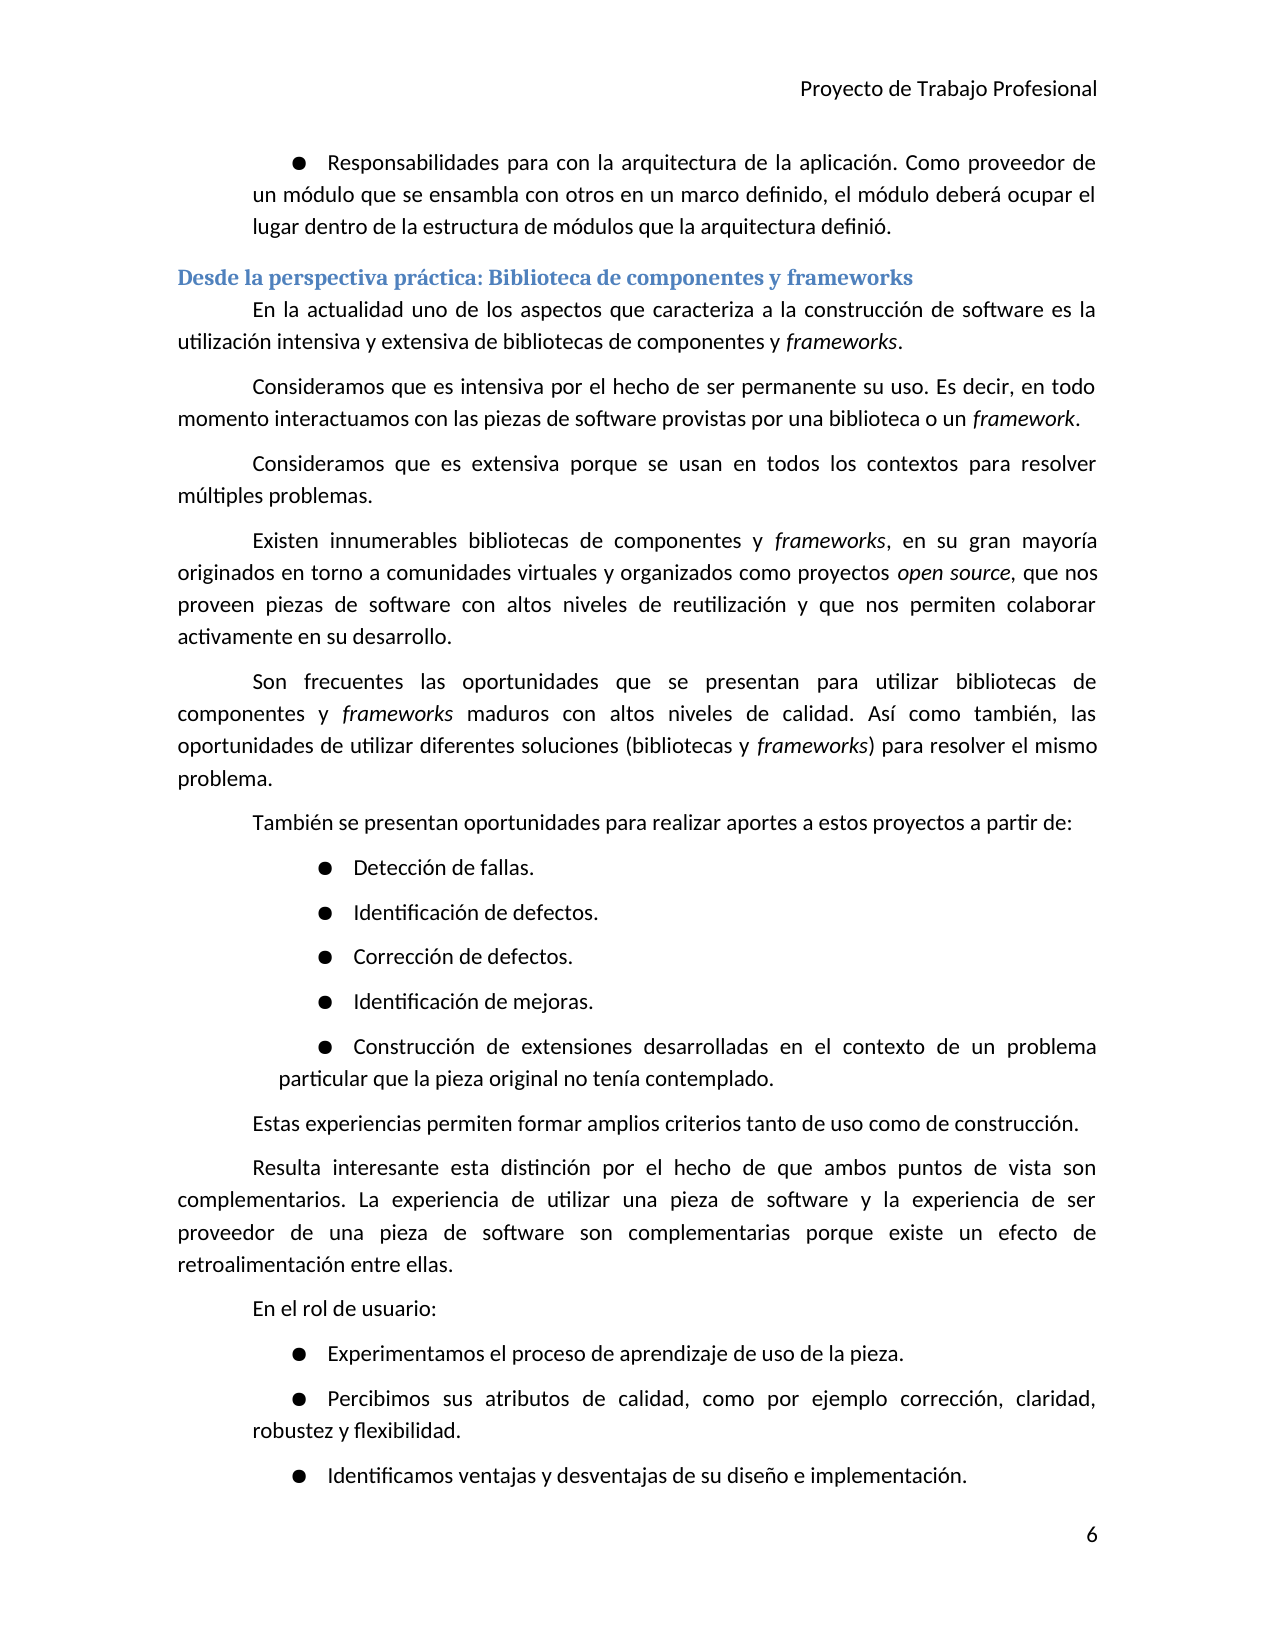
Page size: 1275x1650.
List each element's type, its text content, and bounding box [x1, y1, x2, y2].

text Resulta interesante esta distinción por el hecho de que ambos puntos de vista son complementarios. La experiencia de utilizar una pieza de software y la experiencia de ser proveedor de una pieza de software son complementarias porque existe un efecto de retroalimentación entre ellas. [177, 1153, 1098, 1278]
text Son frecuentes las oportunidades que se presentan para utilizar bibliotecas de componentes y frameworks maduros con altos niveles de calidad. Así como también, las oportunidades de utilizar diferentes soluciones (bibliotecas y frameworks) para resolver el mismo problema. [177, 667, 1098, 792]
text Existen innumerables bibliotecas de componentes y frameworks, en su gran mayoría originados en torno a comunidades virtuales y organizados como proyectos open source, que nos proveen piezas de software con altos niveles de reutilización y que nos permiten colaborar activamente en su desarrollo. [177, 526, 1098, 650]
text También se presentan oportunidades para realizar aportes a estos proyectos a partir de: [177, 808, 1098, 836]
text Consideramos que es intensiva por el hecho de ser permanente su uso. Es decir, en todo momento interactuamos con las piezas de software provistas por una biblioteca o un framework. [177, 372, 1098, 432]
text En la actualidad uno de los aspectos que caracteriza a la construcción de software es la utilización intensiva y extensiva de bibliotecas de componentes y frameworks. [177, 295, 1098, 355]
subtitle Desde la perspectiva práctica: Biblioteca de componentes y frameworks [177, 265, 1098, 291]
list Corrección de defectos. [241, 942, 1098, 970]
list Percibimos sus atributos de calidad, como por ejemplo corrección, claridad, robustez y flexibilidad. [215, 1384, 1098, 1444]
list Responsabilidades para con la arquitectura de la aplicación. Como proveedor de un módulo que se ensambla con otros en un marco definido, el módulo deberá ocupar el lugar dentro de la estructura de módulos que la arquitectura definió. [215, 148, 1098, 240]
text En el rol de usuario: [177, 1294, 1098, 1323]
list Detección de fallas. [241, 853, 1098, 881]
list Identificamos ventajas y desventajas de su diseño e implementación. [215, 1461, 1098, 1489]
list Experimentamos el proceso de aprendizaje de uso de la pieza. [215, 1339, 1098, 1367]
text Consideramos que es extensiva porque se usan en todos los contextos para resolver múltiples problemas. [177, 449, 1098, 509]
list Identificación de defectos. [241, 898, 1098, 926]
list Construcción de extensiones desarrolladas en el contexto de un problema particular que la pieza original no tenía contemplado. [241, 1032, 1098, 1092]
text Estas experiencias permiten formar amplios criterios tanto de uso como de construcción. [177, 1109, 1098, 1137]
list Identificación de mejoras. [241, 987, 1098, 1015]
